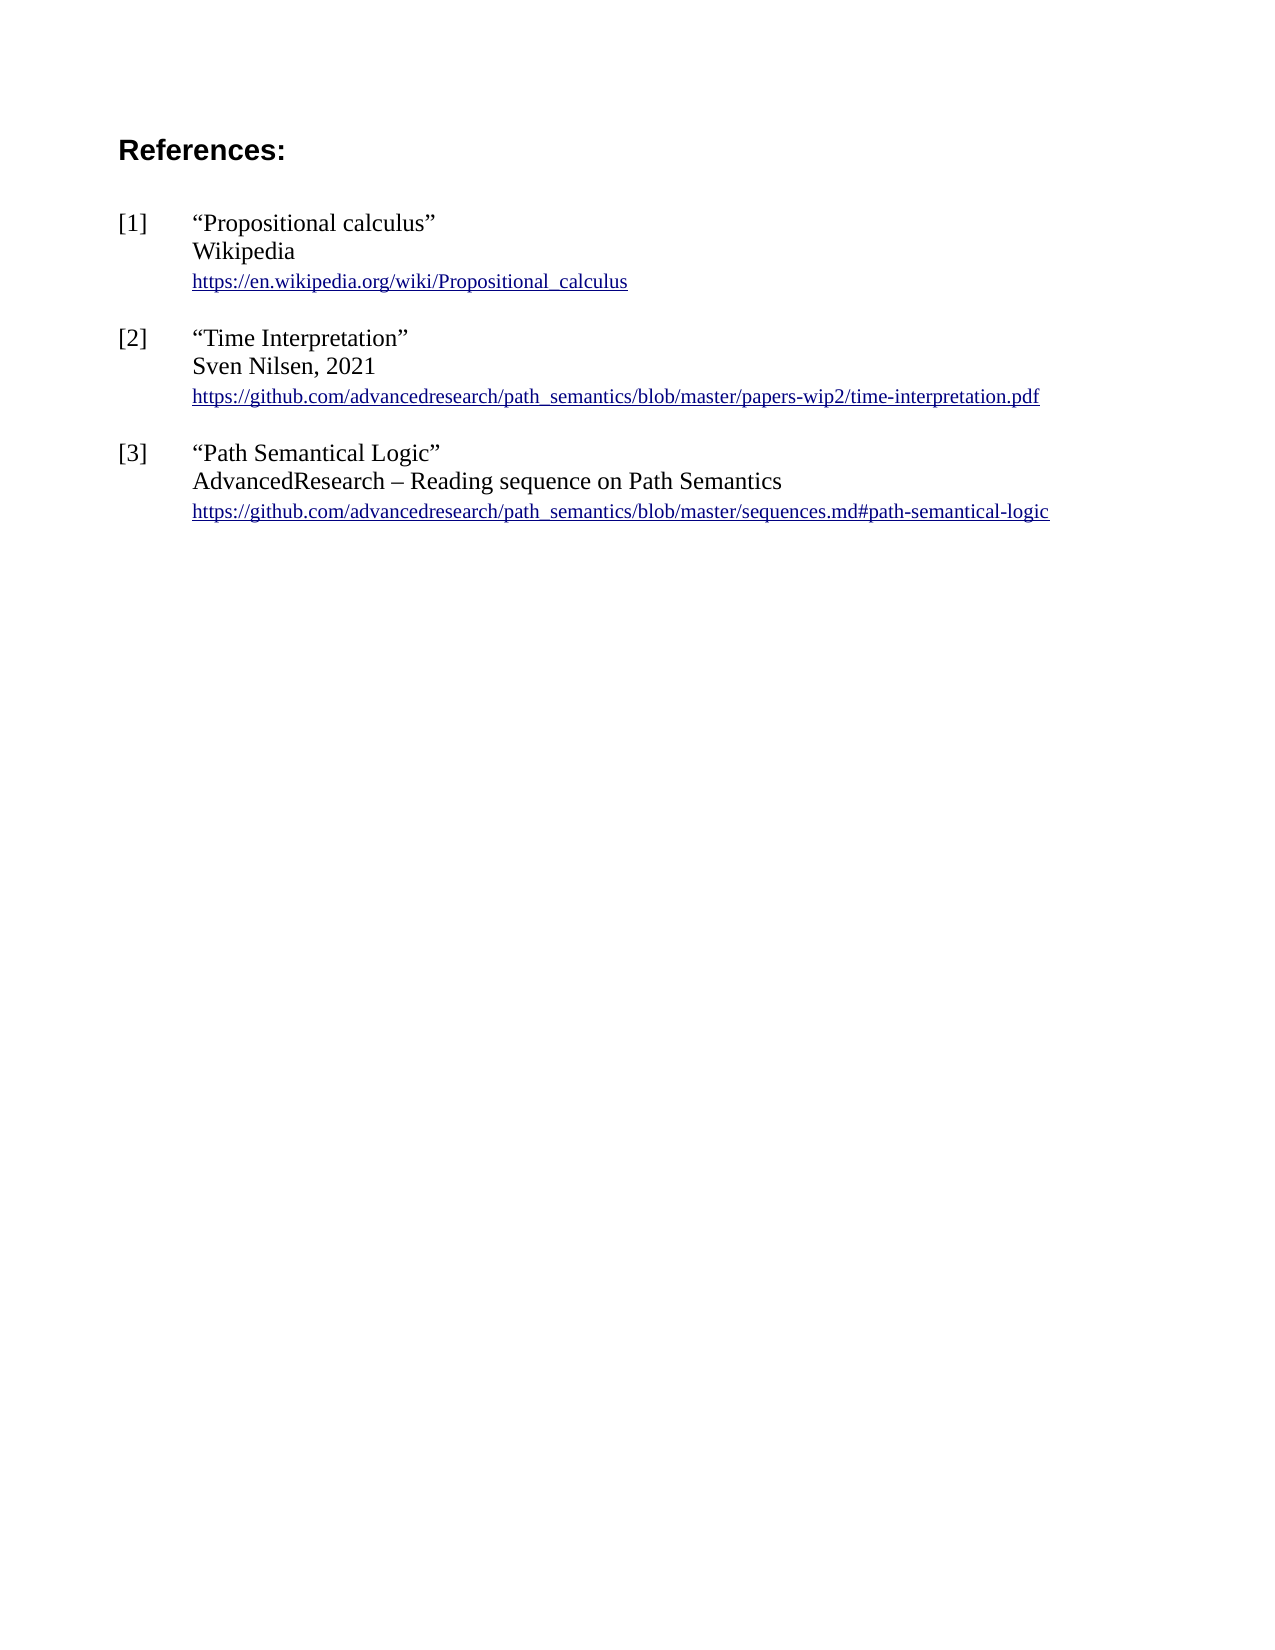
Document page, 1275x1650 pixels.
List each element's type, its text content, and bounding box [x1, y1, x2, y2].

text AdvancedResearch – Reading sequence on Path Semantics [118, 466, 1157, 495]
text [1] “Propositional calculus” [118, 208, 1157, 236]
text https://github.com/advancedresearch/path_semantics/blob/master/papers-wip2/time-interpretation.pdf [118, 380, 1157, 409]
text https://en.wikipedia.org/wiki/Propositional_calculus [118, 265, 1157, 294]
text https://github.com/advancedresearch/path_semantics/blob/master/sequences.md#path-semantical-logic [118, 495, 1157, 524]
text Sven Nilsen, 2021 [118, 351, 1157, 380]
text Wikipedia [118, 236, 1157, 265]
subtitle References: [118, 133, 1157, 166]
text [2] “Time Interpretation” [118, 323, 1157, 351]
text [3] “Path Semantical Logic” [118, 438, 1157, 466]
